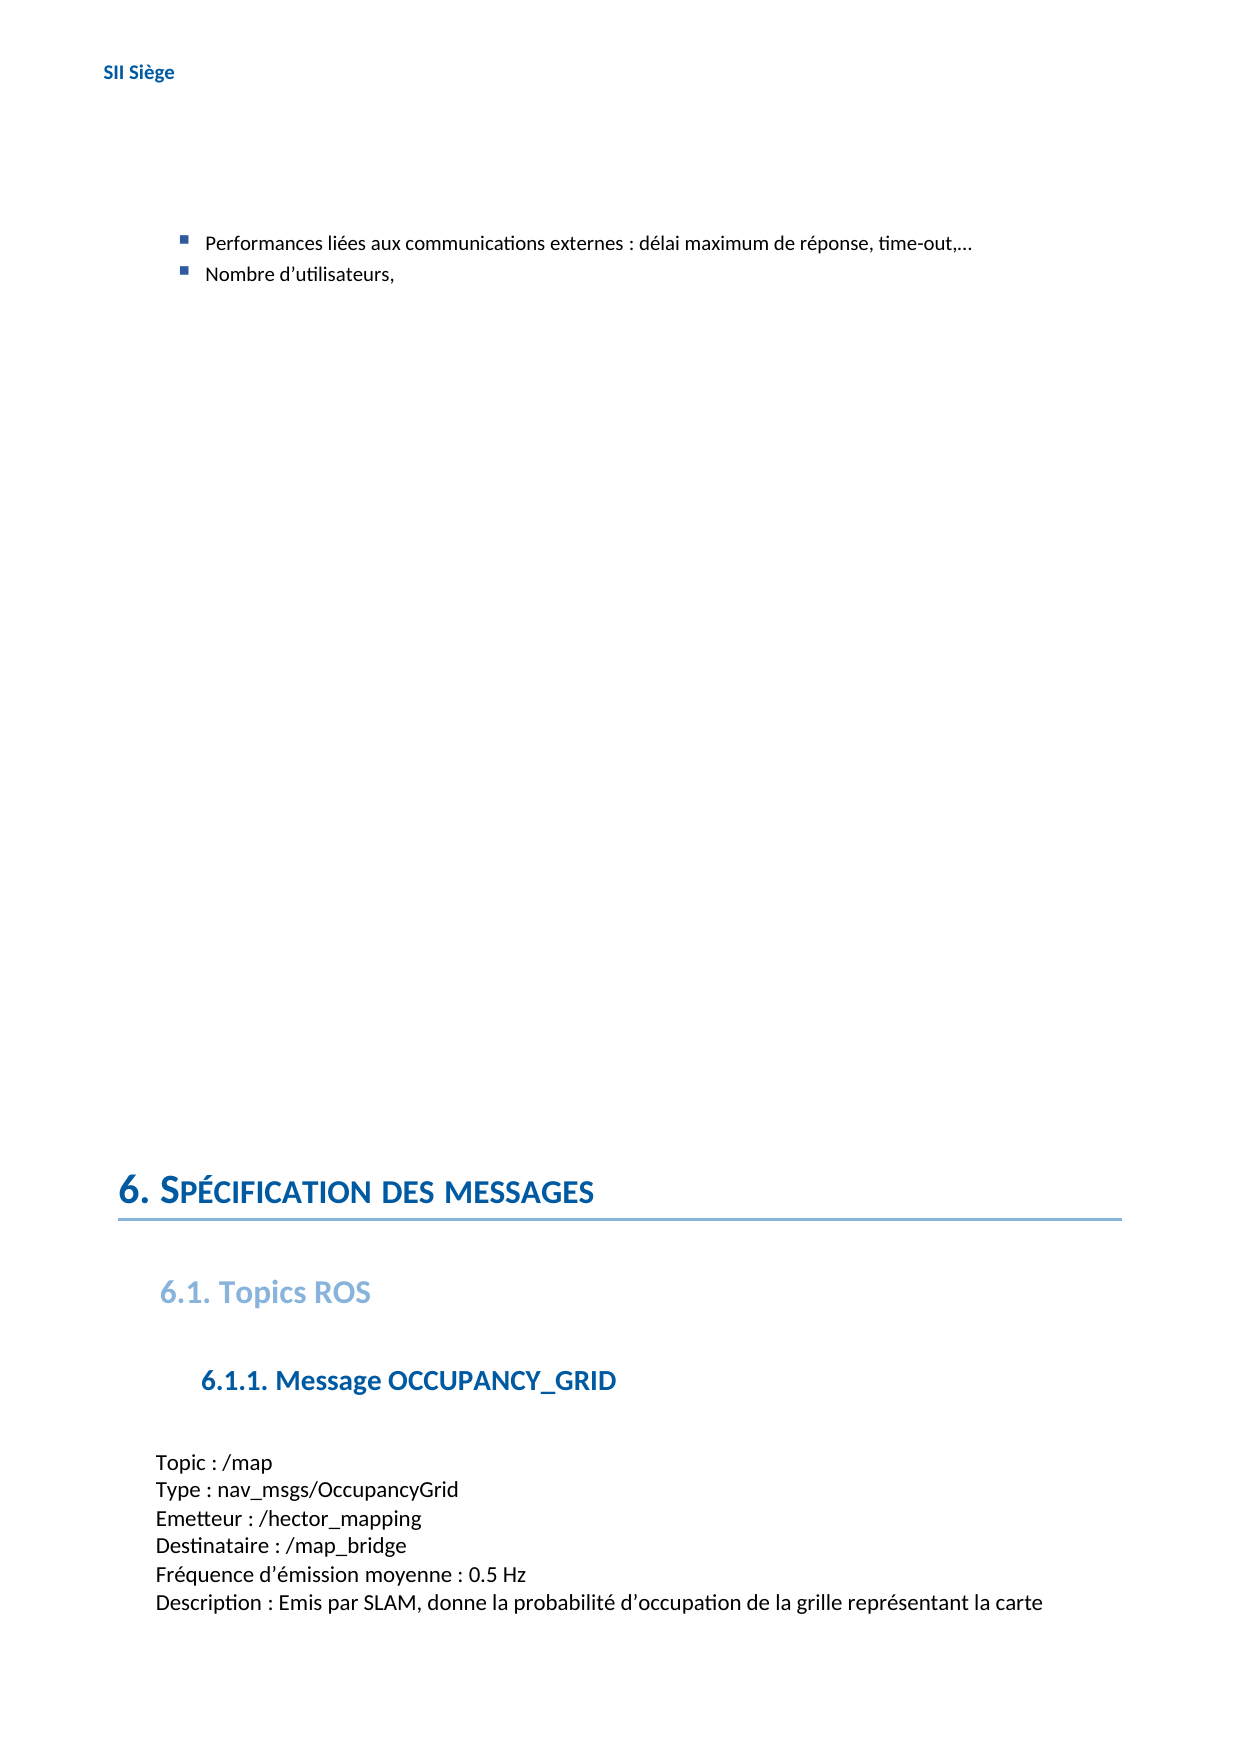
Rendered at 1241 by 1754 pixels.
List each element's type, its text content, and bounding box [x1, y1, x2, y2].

subtitle Topics ROS [159, 1271, 1122, 1312]
subtitle Spécification des messages [118, 1163, 1122, 1218]
text Type : nav_msgs/OccupancyGrid [156, 1476, 1122, 1504]
text Destinataire : /map_bridge [156, 1532, 1122, 1560]
list Performances liées aux communications externes : délai maximum de réponse, time-out,… [177, 230, 1122, 257]
text Description : Emis par SLAM, donne la probabilité d’occupation de la grille représentant la carte [156, 1588, 1122, 1616]
text Fréquence d’émission moyenne : 0.5 Hz [156, 1560, 1122, 1588]
text Topic : /map [156, 1448, 1122, 1476]
text Emetteur : /hector_mapping [156, 1504, 1122, 1532]
subtitle Message OCCUPANCY_GRID [201, 1362, 1122, 1398]
list Nombre d’utilisateurs, [177, 261, 1122, 287]
